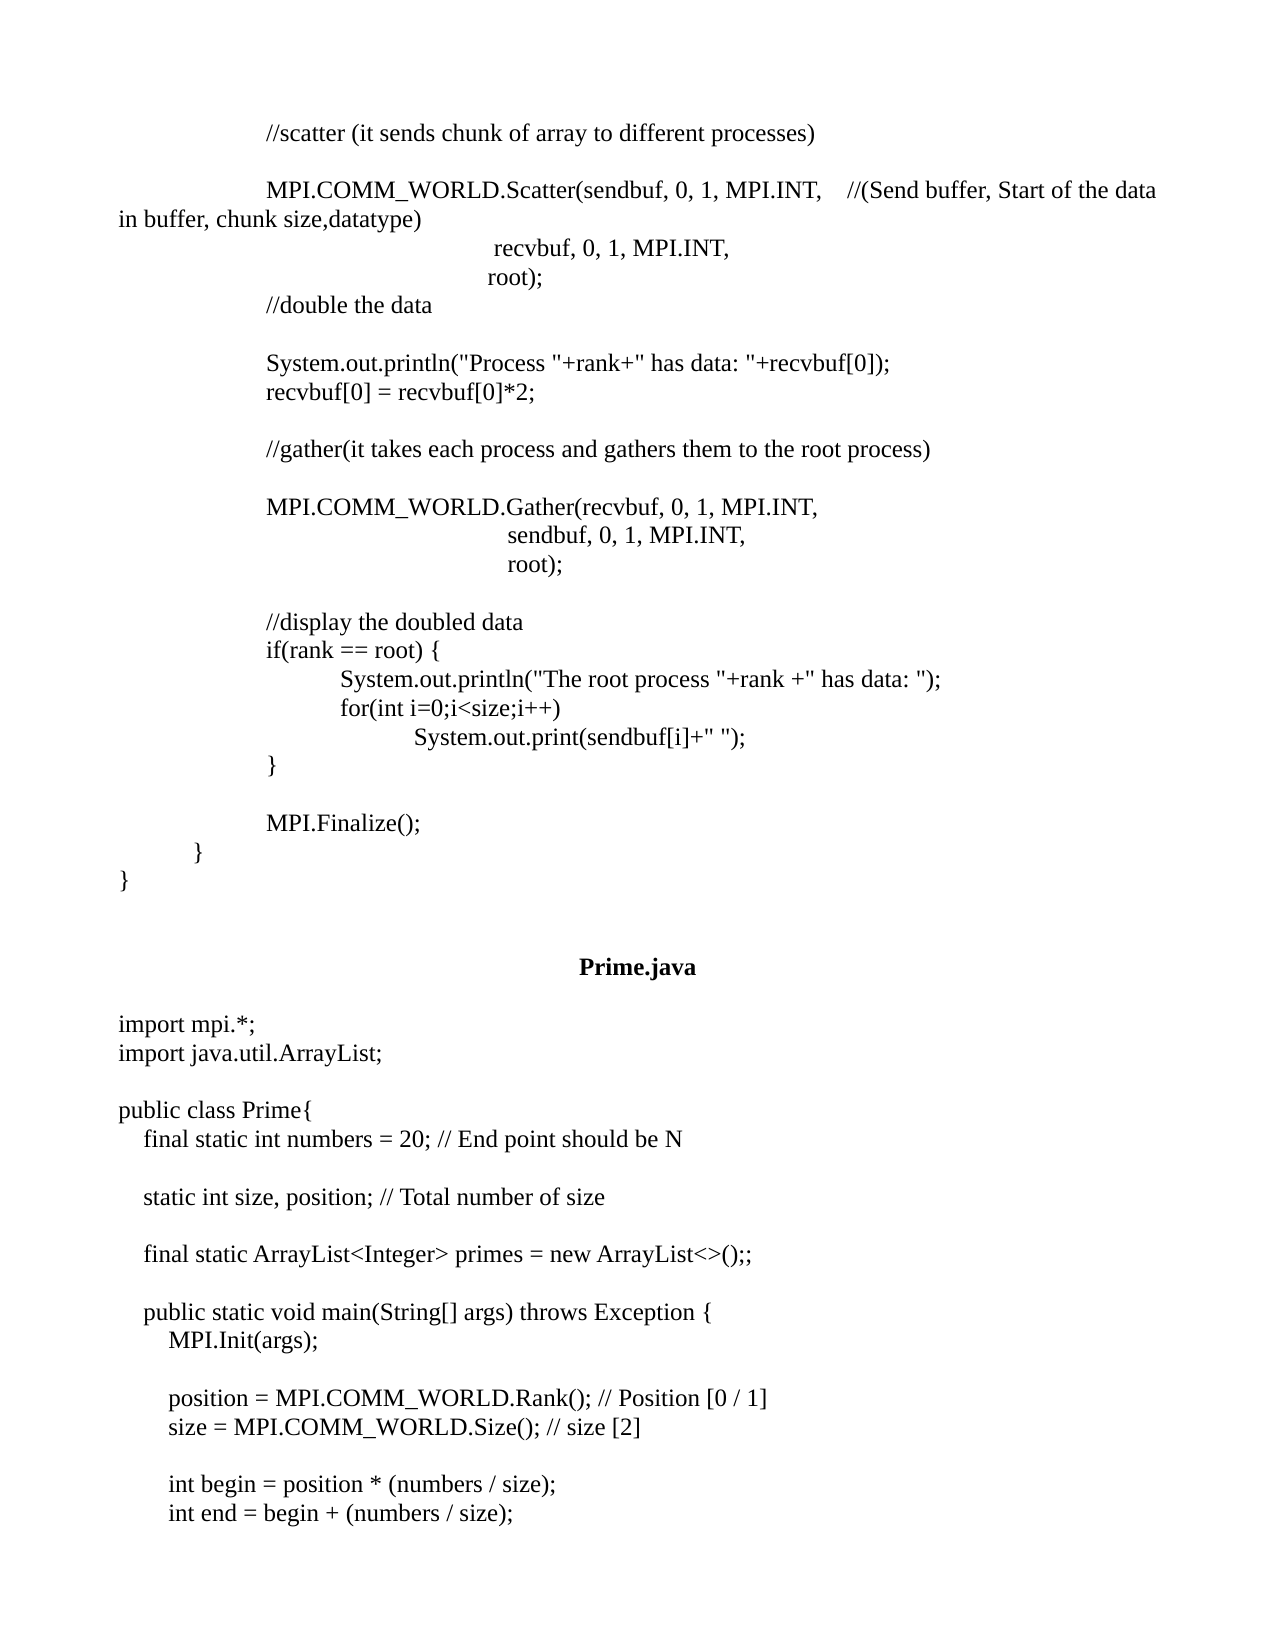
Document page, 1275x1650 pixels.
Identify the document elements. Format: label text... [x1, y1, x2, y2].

text import java.util.ArrayList; [118, 1038, 1157, 1067]
text sendbuf, 0, 1, MPI.INT, [118, 521, 1157, 549]
text root); [118, 262, 1157, 291]
text System.out.print(sendbuf[i]+" "); [118, 722, 1157, 751]
text System.out.println("Process "+rank+" has data: "+recvbuf[0]); [118, 348, 1157, 377]
text recvbuf[0] = recvbuf[0]*2; [118, 377, 1157, 406]
text root); [118, 549, 1157, 578]
text public static void main(String[] args) throws Exception { [118, 1297, 1157, 1326]
text //scatter (it sends chunk of array to different processes) [118, 118, 1157, 147]
text MPI.Init(args); [118, 1326, 1157, 1354]
text if(rank == root) { [118, 636, 1157, 664]
text MPI.Finalize(); [118, 808, 1157, 837]
text //double the data [118, 291, 1157, 319]
text } [118, 866, 1157, 894]
text System.out.println("The root process "+rank +" has data: "); [118, 664, 1157, 693]
text final static int numbers = 20; // End point should be N [118, 1124, 1157, 1153]
text } [118, 751, 1157, 779]
text recvbuf, 0, 1, MPI.INT, [118, 233, 1157, 262]
text //gather(it takes each process and gathers them to the root process) [118, 434, 1157, 463]
text for(int i=0;i<size;i++) [118, 693, 1157, 722]
text import mpi.*; [118, 1009, 1157, 1038]
text final static ArrayList<Integer> primes = new ArrayList<>();; [118, 1239, 1157, 1268]
text MPI.COMM_WORLD.Scatter(sendbuf, 0, 1, MPI.INT, //(Send buffer, Start of the data in buffer, chunk size,datatype) [118, 176, 1157, 233]
text } [118, 837, 1157, 866]
text static int size, position; // Total number of size [118, 1182, 1157, 1211]
text //display the doubled data [118, 607, 1157, 636]
text int begin = position * (numbers / size); [118, 1469, 1157, 1498]
text position = MPI.COMM_WORLD.Rank(); // Position [0 / 1] [118, 1383, 1157, 1412]
text size = MPI.COMM_WORLD.Size(); // size [2] [118, 1412, 1157, 1441]
text public class Prime{ [118, 1096, 1157, 1124]
text MPI.COMM_WORLD.Gather(recvbuf, 0, 1, MPI.INT, [118, 492, 1157, 521]
text Prime.java [118, 952, 1157, 981]
text int end = begin + (numbers / size); [118, 1498, 1157, 1527]
